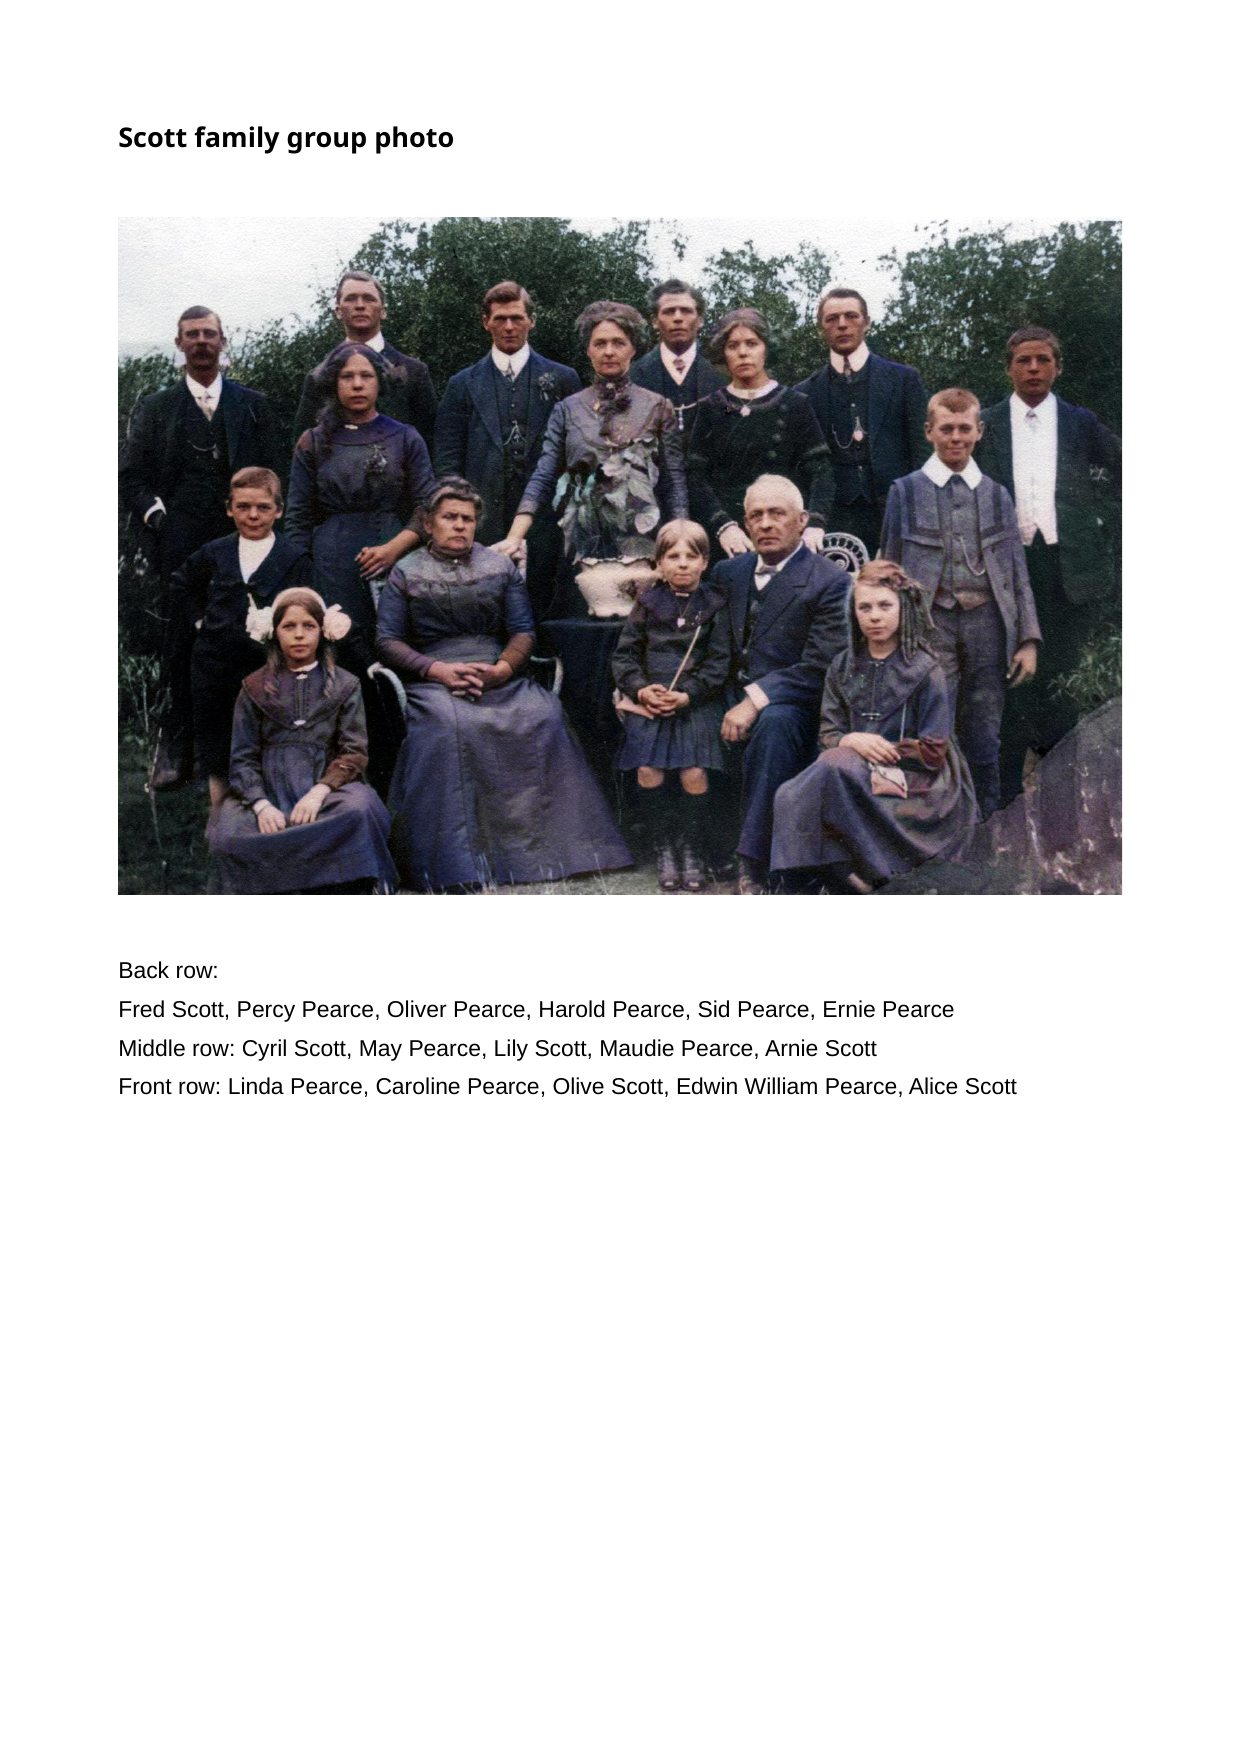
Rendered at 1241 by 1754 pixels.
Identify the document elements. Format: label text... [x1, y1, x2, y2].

text Front row: Linda Pearce, Caroline Pearce, Olive Scott, Edwin William Pearce, Alice Scott [118, 1073, 1122, 1100]
text Scott family group photo [118, 118, 1122, 155]
picture [118, 217, 1123, 895]
text Fred Scott, Percy Pearce, Oliver Pearce, Harold Pearce, Sid Pearce, Ernie Pearce [118, 996, 1122, 1022]
text Back row: [118, 957, 1122, 983]
text Middle row: Cyril Scott, May Pearce, Lily Scott, Maudie Pearce, Arnie Scott [118, 1034, 1122, 1061]
